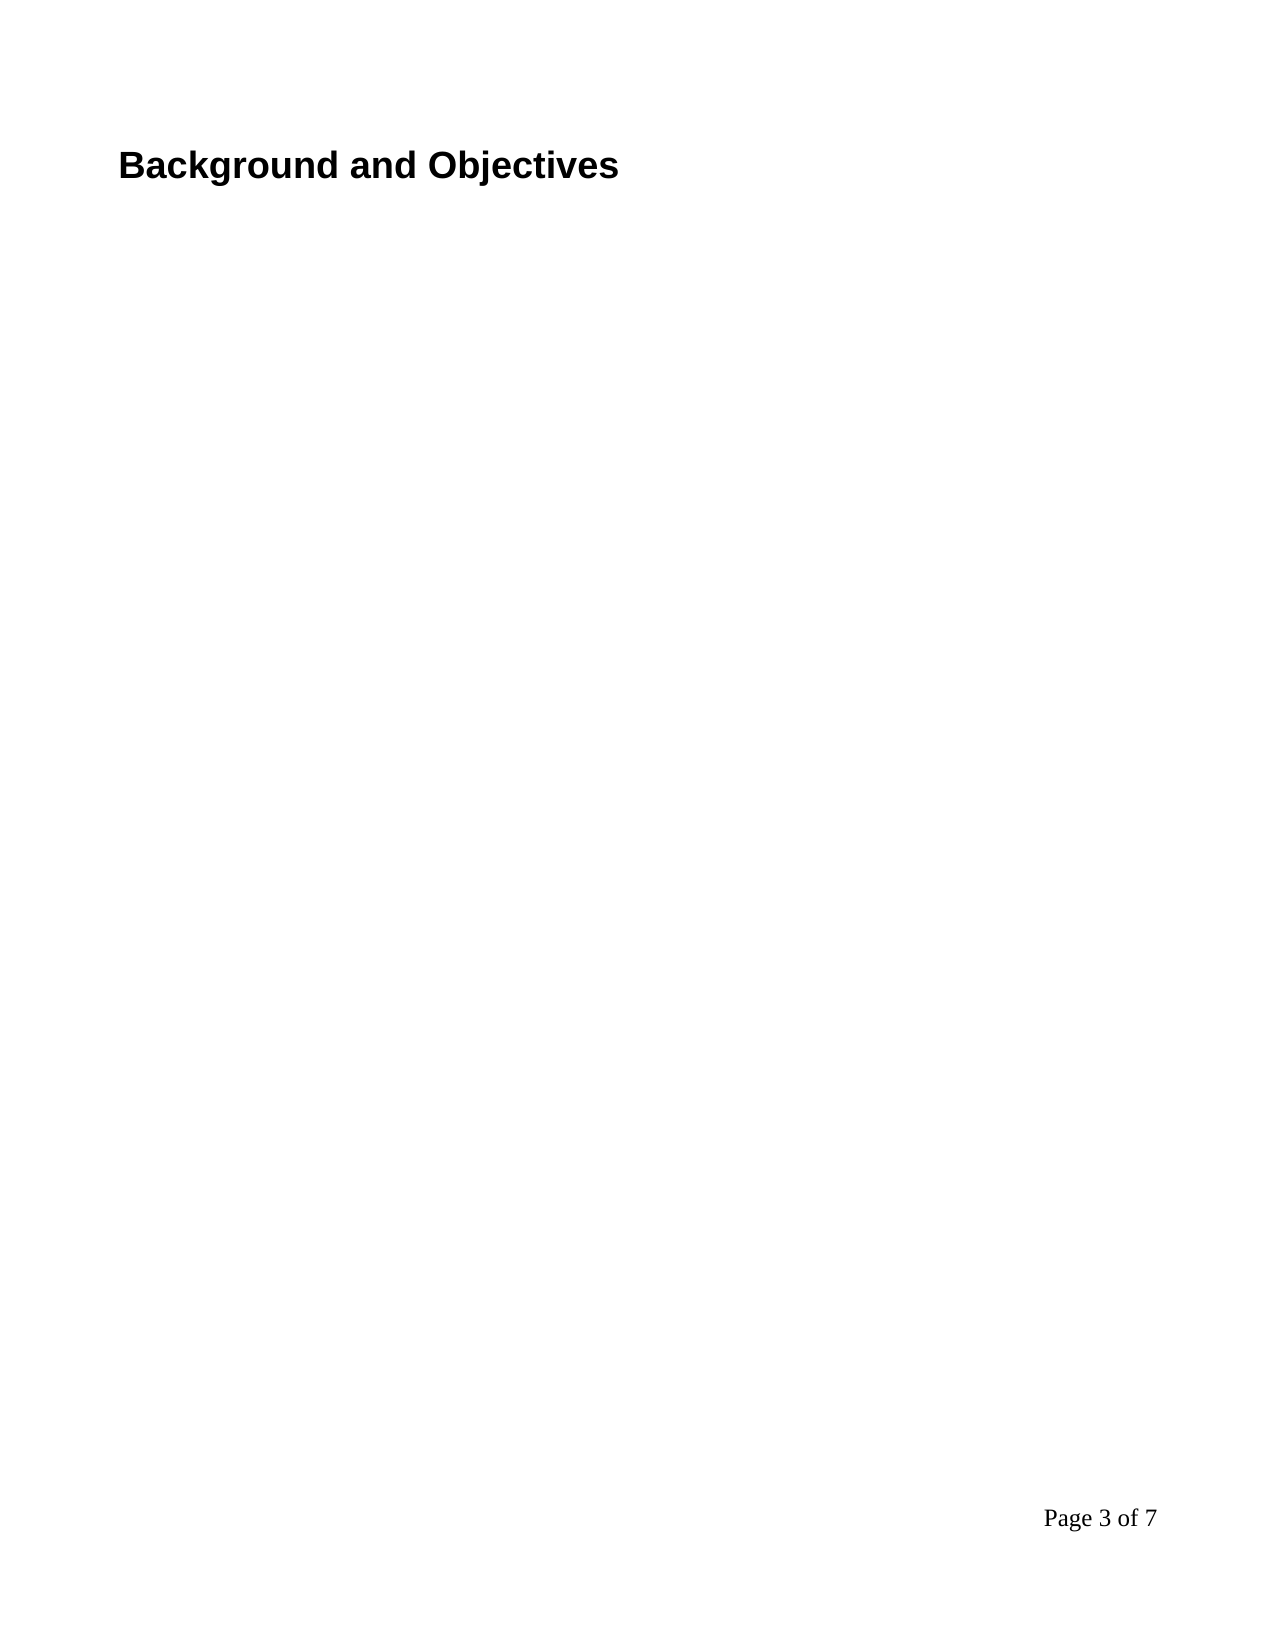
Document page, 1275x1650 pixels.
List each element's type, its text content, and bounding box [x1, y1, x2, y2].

subtitle Background and Objectives [118, 143, 1157, 187]
